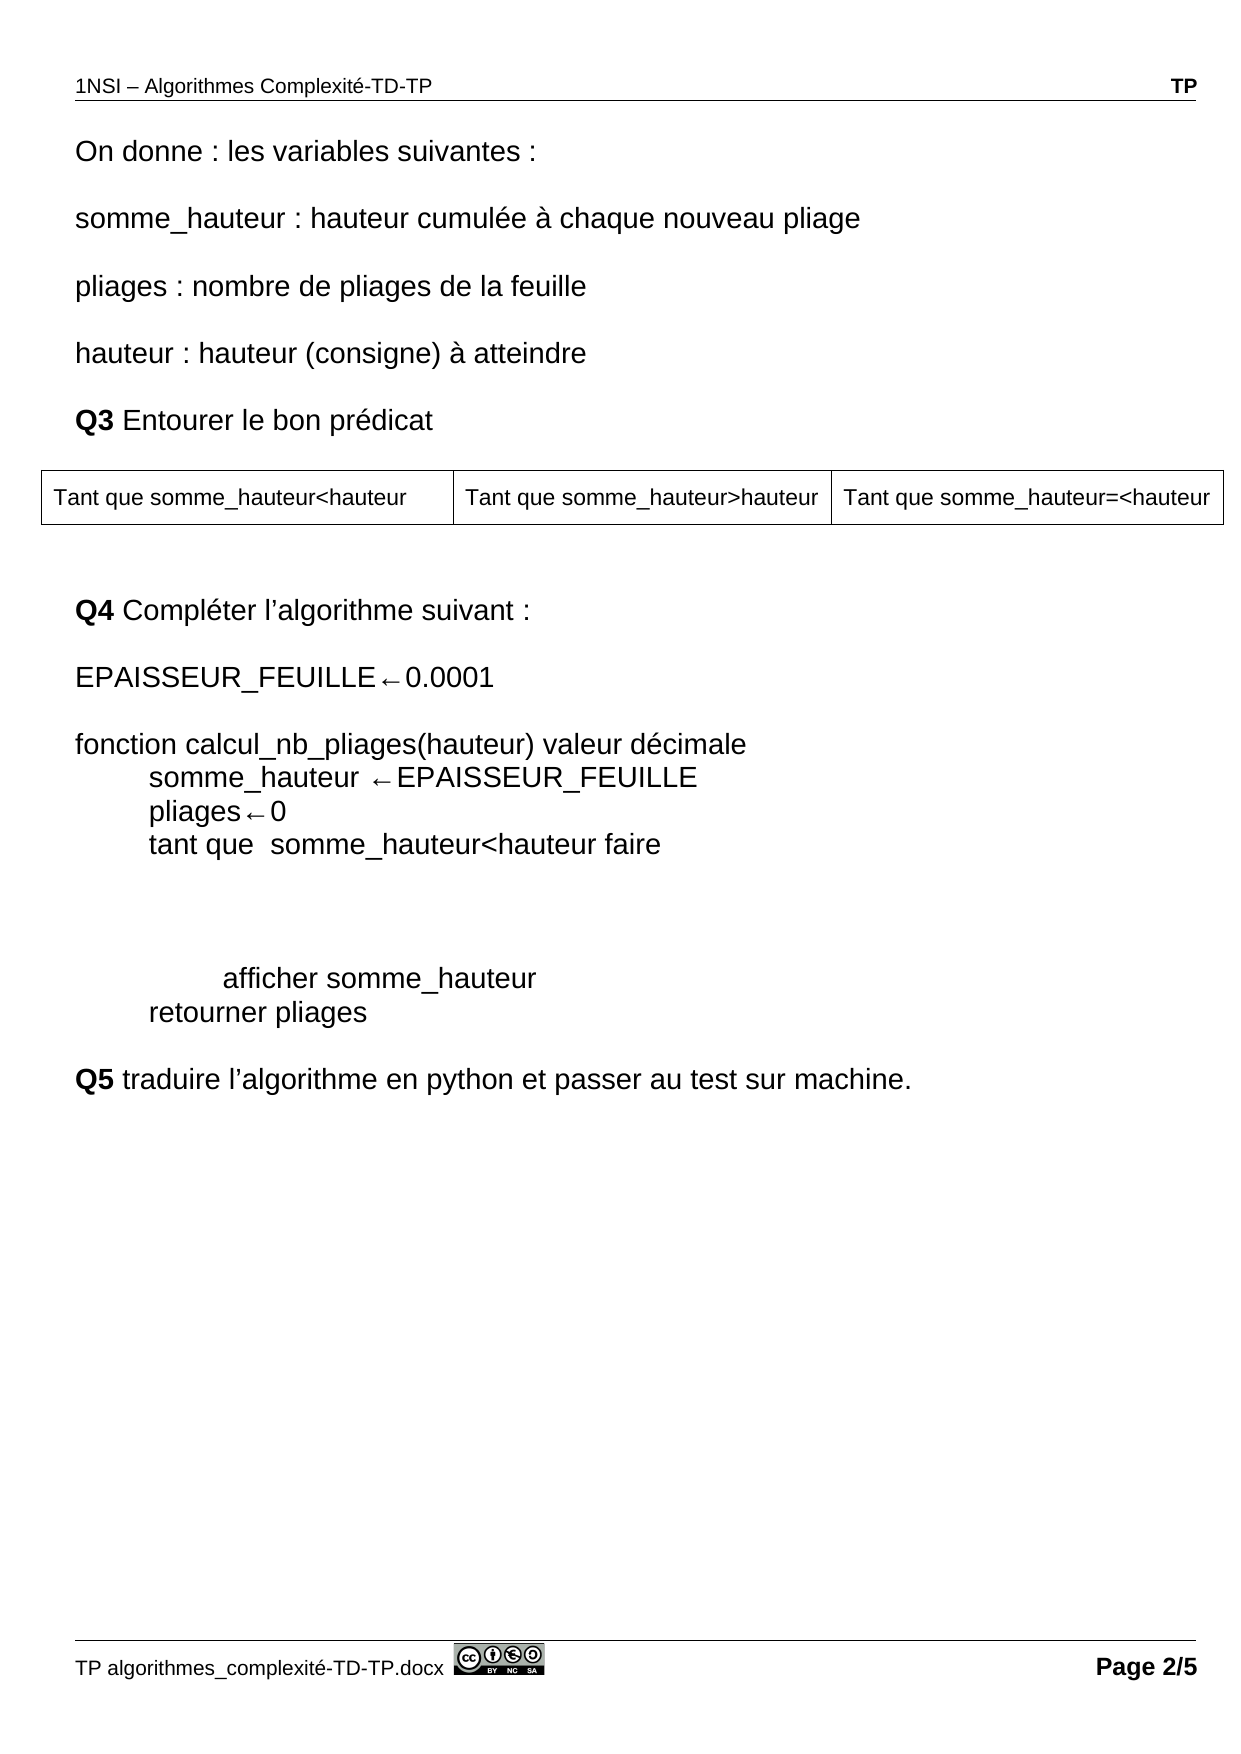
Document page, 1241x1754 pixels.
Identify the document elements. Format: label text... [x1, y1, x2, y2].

table_header Tant que somme_hauteur>hauteur [454, 471, 831, 524]
picture [453, 1643, 545, 1675]
text tant que somme_hauteur<hauteur faire [75, 827, 1196, 861]
text retourner pliages [75, 995, 1196, 1028]
text EPAISSEUR_FEUILLE←0.0001 [75, 659, 1196, 693]
text hauteur : hauteur (consigne) à atteindre [75, 336, 1196, 369]
table_header Tant que somme_hauteur=<hauteur [832, 471, 1223, 524]
text somme_hauteur : hauteur cumulée à chaque nouveau pliage [75, 201, 1196, 235]
text pliages : nombre de pliages de la feuille [75, 268, 1196, 302]
text fonction calcul_nb_pliages(hauteur) valeur décimale [75, 727, 1196, 760]
table_header Tant que somme_hauteur<hauteur [42, 471, 453, 524]
text pliages←0 [75, 794, 1196, 827]
text On donne : les variables suivantes : [75, 134, 1196, 168]
text afficher somme_hauteur [75, 961, 1196, 995]
text Q4 Compléter l’algorithme suivant : [75, 592, 1196, 626]
text somme_hauteur ←EPAISSEUR_FEUILLE [75, 760, 1196, 794]
text Q3 Entourer le bon prédicat [75, 403, 1196, 436]
text Q5 traduire l’algorithme en python et passer au test sur machine. [75, 1062, 1196, 1096]
